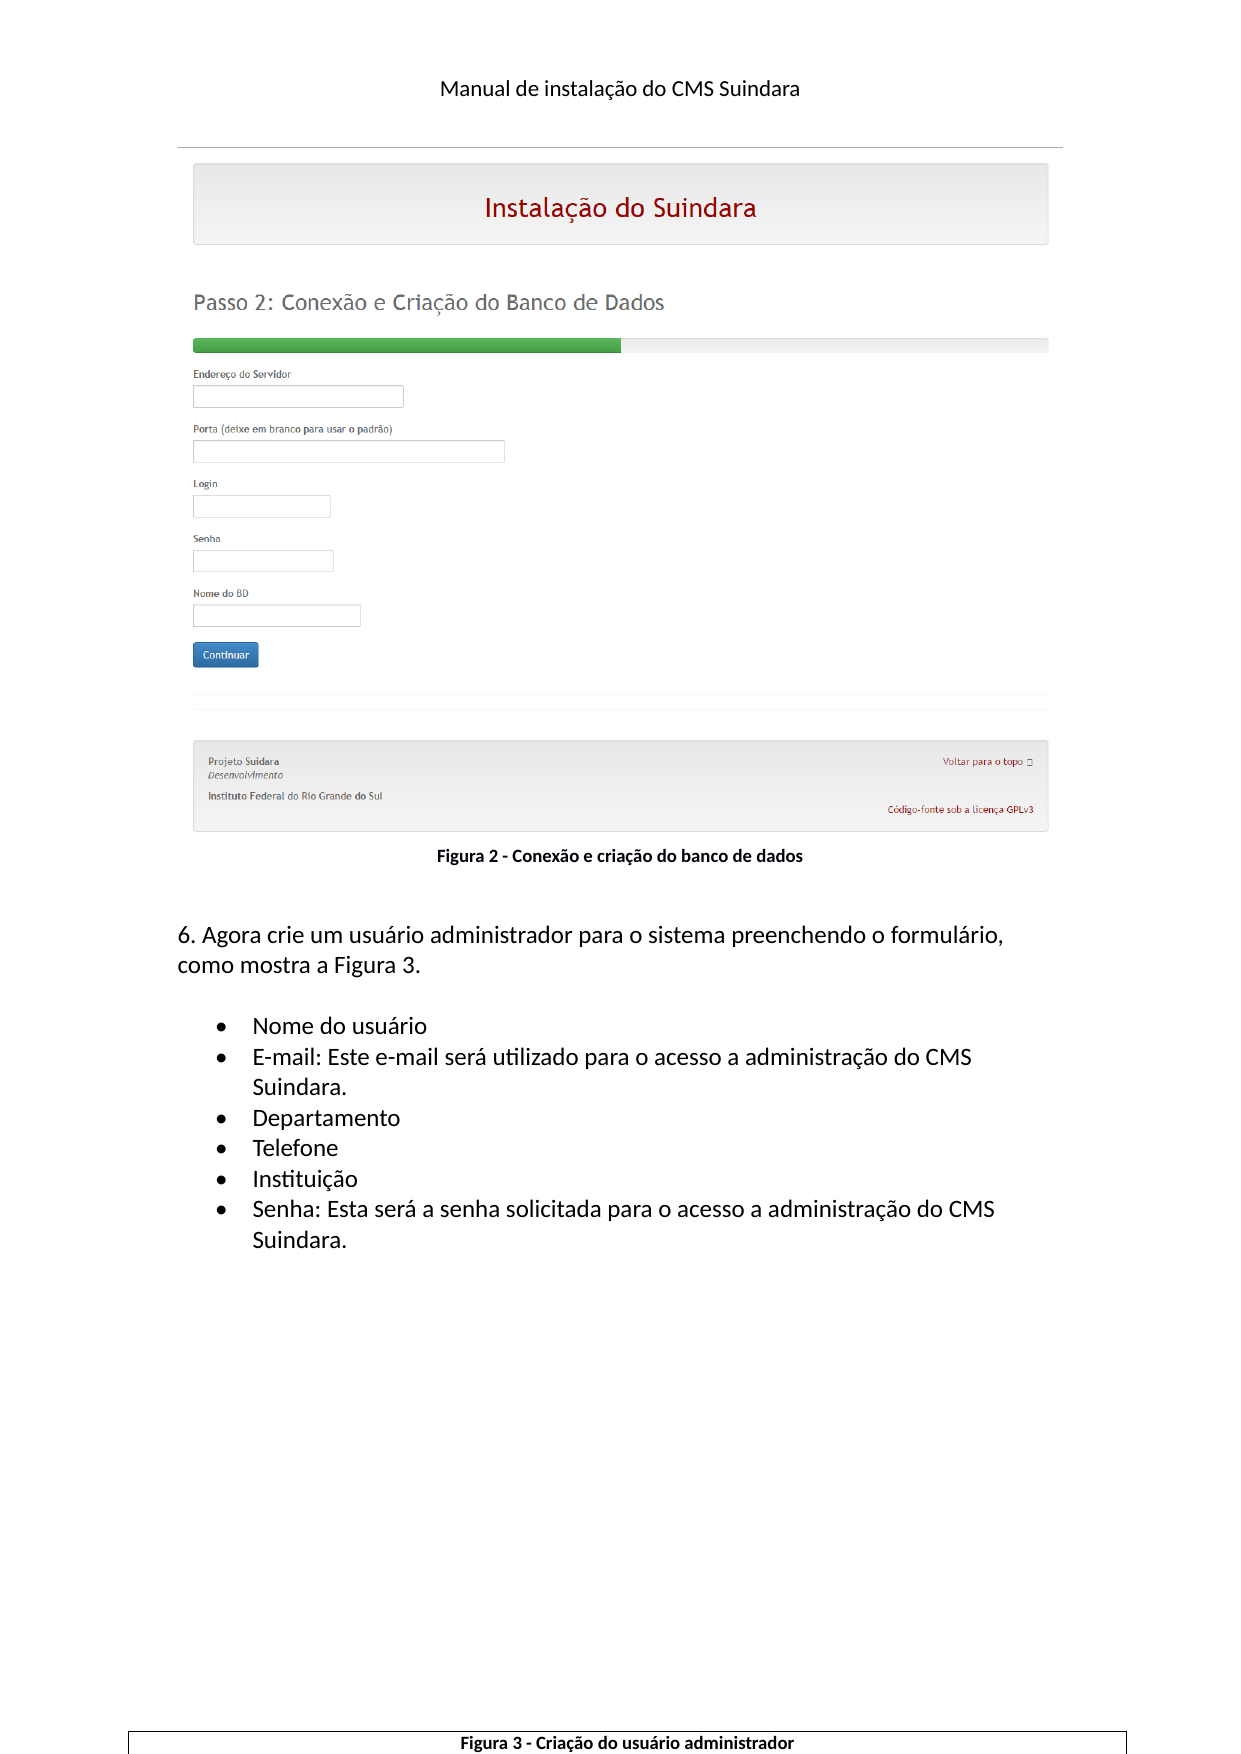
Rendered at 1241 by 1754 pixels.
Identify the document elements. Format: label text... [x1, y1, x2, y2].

list E-mail: Este e-mail será utilizado para o acesso a administração do CMS Suindara. [215, 1041, 1063, 1102]
list Departamento [215, 1102, 1063, 1132]
text como mostra a Figura 3. [177, 949, 1063, 980]
text 6. Agora crie um usuário administrador para o sistema preenchendo o formulário, [177, 919, 1063, 949]
picture [177, 147, 1063, 845]
text Figura 3 - Criação do usuário administrador [129, 1732, 1126, 1754]
list Nome do usuário [215, 1010, 1063, 1041]
list Instituição [215, 1163, 1063, 1193]
text Figura 2 - Conexão e criação do banco de dados [177, 845, 1063, 867]
list Senha: Esta será a senha solicitada para o acesso a administração do CMS Suindara. [215, 1193, 1063, 1254]
list Telefone [215, 1132, 1063, 1163]
